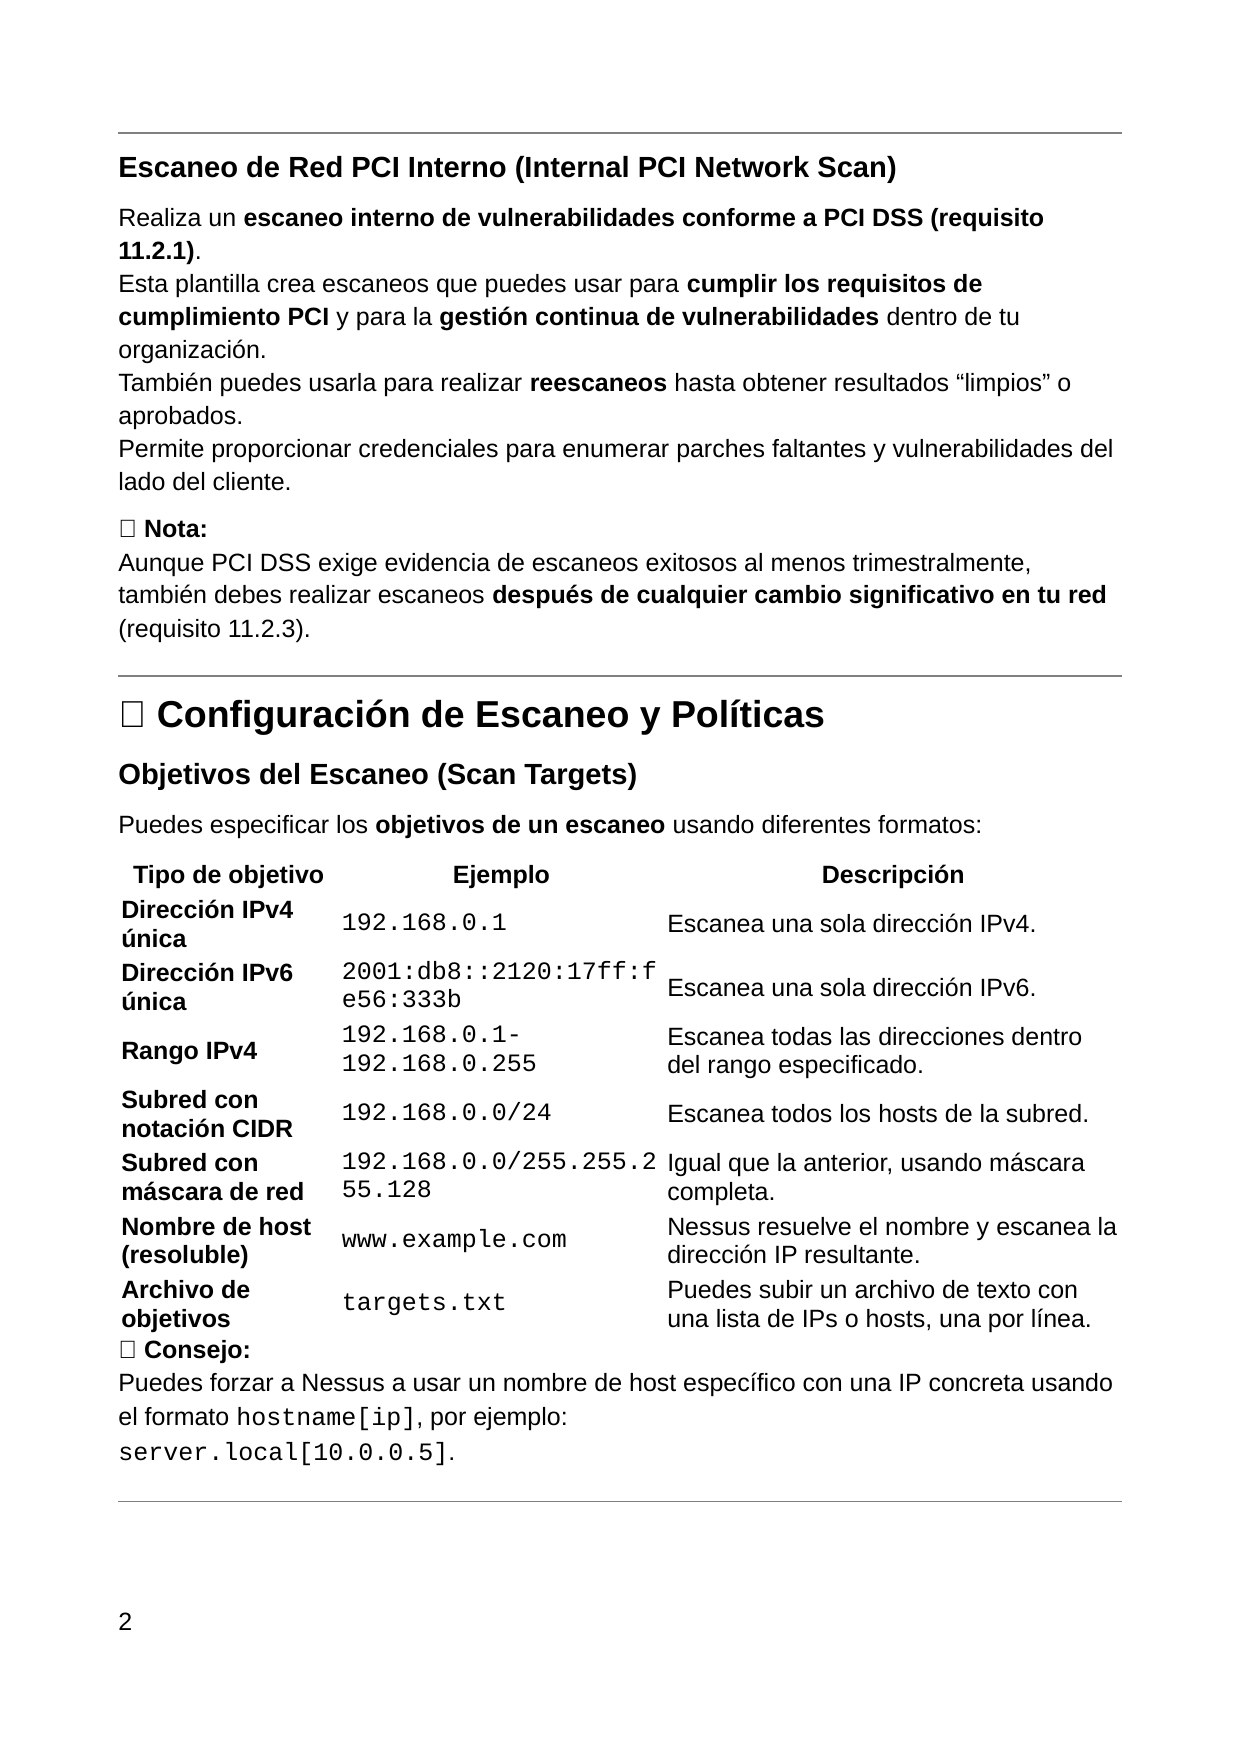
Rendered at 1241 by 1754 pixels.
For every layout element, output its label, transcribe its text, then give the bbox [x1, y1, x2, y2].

table_cell www.example.com [339, 1209, 664, 1272]
table_cell Puedes subir un archivo de texto con una lista de IPs o hosts, una por línea. [664, 1272, 1122, 1335]
text 📘 Nota: Aunque PCI DSS exige evidencia de escaneos exitosos al menos trimestralmente, también debes realizar escaneos después de cualquier cambio significativo en tu red (requisito 11.2.3). [118, 514, 1122, 642]
text Realiza un escaneo interno de vulnerabilidades conforme a PCI DSS (requisito 11.2.1). Esta plantilla crea escaneos que puedes usar para cumplir los requisitos de cumplimiento PCI y para la gestión continua de vulnerabilidades dentro de tu organización. También puedes usarla para realizar reescaneos hasta obtener resultados “limpios” o aprobados. Permite proporcionar credenciales para enumerar parches faltantes y vulnerabilidades del lado del cliente. [118, 203, 1122, 496]
table_cell Escanea una sola dirección IPv6. [664, 955, 1122, 1019]
subtitle Objetivos del Escaneo (Scan Targets) [118, 757, 1122, 790]
text 💡 Consejo: Puedes forzar a Nessus a usar un nombre de host específico con una IP concreta usando el formato hostname[ip], por ejemplo: server.local[10.0.0.5]. [118, 1335, 1122, 1468]
table_cell 192.168.0.1 [339, 892, 664, 955]
table_cell 192.168.0.1-192.168.0.255 [339, 1019, 664, 1082]
table_cell Rango IPv4 [118, 1019, 339, 1082]
table_header Descripción [664, 858, 1122, 892]
subtitle Escaneo de Red PCI Interno (Internal PCI Network Scan) [118, 149, 1122, 183]
table_cell Escanea todas las direcciones dentro del rango especificado. [664, 1019, 1122, 1082]
table_cell 2001:db8::2120:17ff:fe56:333b [339, 955, 664, 1019]
table_cell Subred con máscara de red [118, 1145, 339, 1209]
table_cell 192.168.0.0/255.255.255.128 [339, 1145, 664, 1209]
table_cell Escanea todos los hosts de la subred. [664, 1082, 1122, 1145]
table_cell Escanea una sola dirección IPv4. [664, 892, 1122, 955]
table_cell Dirección IPv4 única [118, 892, 339, 955]
table_cell Igual que la anterior, usando máscara completa. [664, 1145, 1122, 1209]
table_cell Subred con notación CIDR [118, 1082, 339, 1145]
subtitle 🔹 Configuración de Escaneo y Políticas [118, 693, 1122, 736]
table_header Ejemplo [339, 858, 664, 892]
table_cell Dirección IPv6 única [118, 955, 339, 1019]
table_cell Nessus resuelve el nombre y escanea la dirección IP resultante. [664, 1209, 1122, 1272]
table_cell Archivo de objetivos [118, 1272, 339, 1335]
table_cell targets.txt [339, 1272, 664, 1335]
table_header Tipo de objetivo [118, 858, 339, 892]
table_cell Nombre de host (resoluble) [118, 1209, 339, 1272]
table_cell 192.168.0.0/24 [339, 1082, 664, 1145]
text Puedes especificar los objetivos de un escaneo usando diferentes formatos: [118, 810, 1122, 839]
